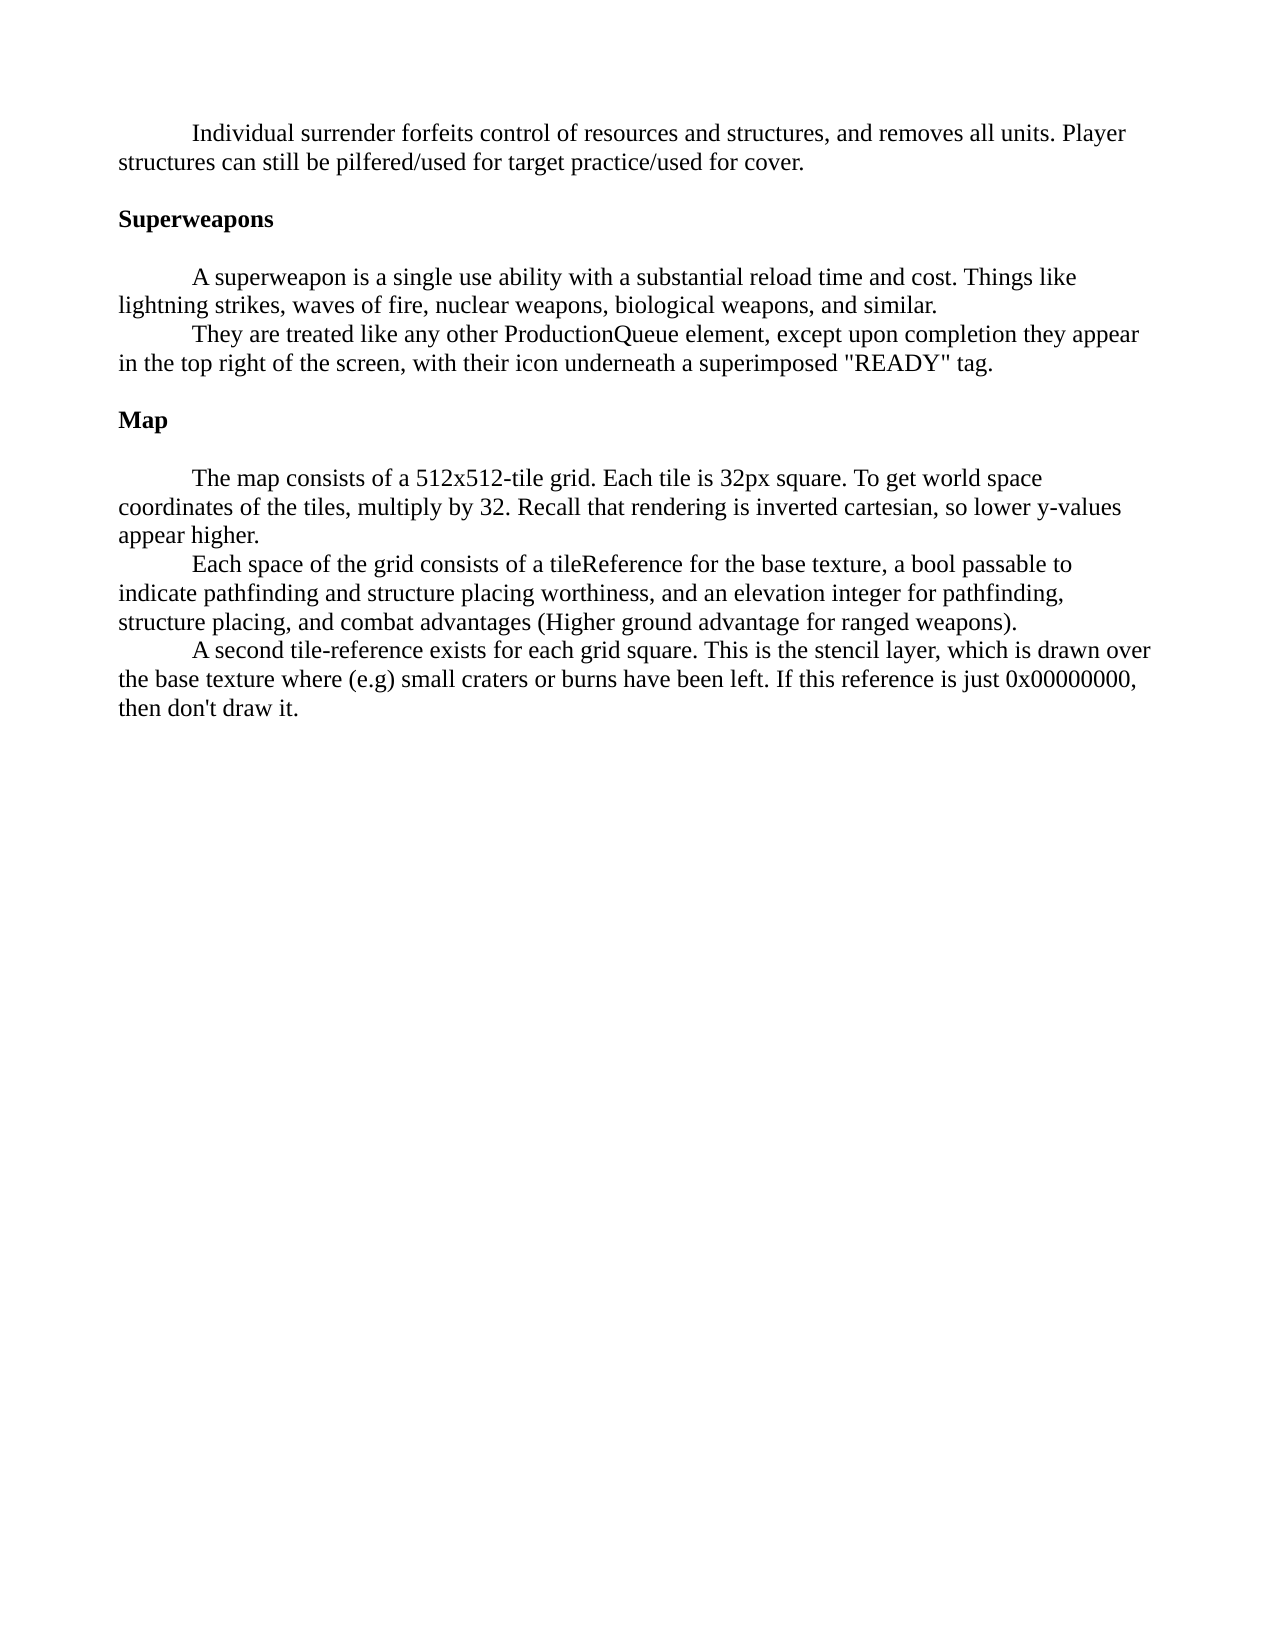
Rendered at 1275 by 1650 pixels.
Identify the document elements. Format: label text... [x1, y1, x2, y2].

text Superweapons [118, 204, 1157, 233]
text The map consists of a 512x512-tile grid. Each tile is 32px square. To get world space coordinates of the tiles, multiply by 32. Recall that rendering is inverted cartesian, so lower y-values appear higher. [118, 463, 1157, 549]
text Each space of the grid consists of a tileReference for the base texture, a bool passable to indicate pathfinding and structure placing worthiness, and an elevation integer for pathfinding, structure placing, and combat advantages (Higher ground advantage for ranged weapons). [118, 549, 1157, 636]
text A second tile-reference exists for each grid square. This is the stencil layer, which is drawn over the base texture where (e.g) small craters or burns have been left. If this reference is just 0x00000000, then don't draw it. [118, 636, 1157, 722]
text Map [118, 406, 1157, 434]
text They are treated like any other ProductionQueue element, except upon completion they appear in the top right of the screen, with their icon underneath a superimposed "READY" tag. [118, 319, 1157, 377]
text A superweapon is a single use ability with a substantial reload time and cost. Things like lightning strikes, waves of fire, nuclear weapons, biological weapons, and similar. [118, 262, 1157, 319]
text Individual surrender forfeits control of resources and structures, and removes all units. Player structures can still be pilfered/used for target practice/used for cover. [118, 118, 1157, 176]
